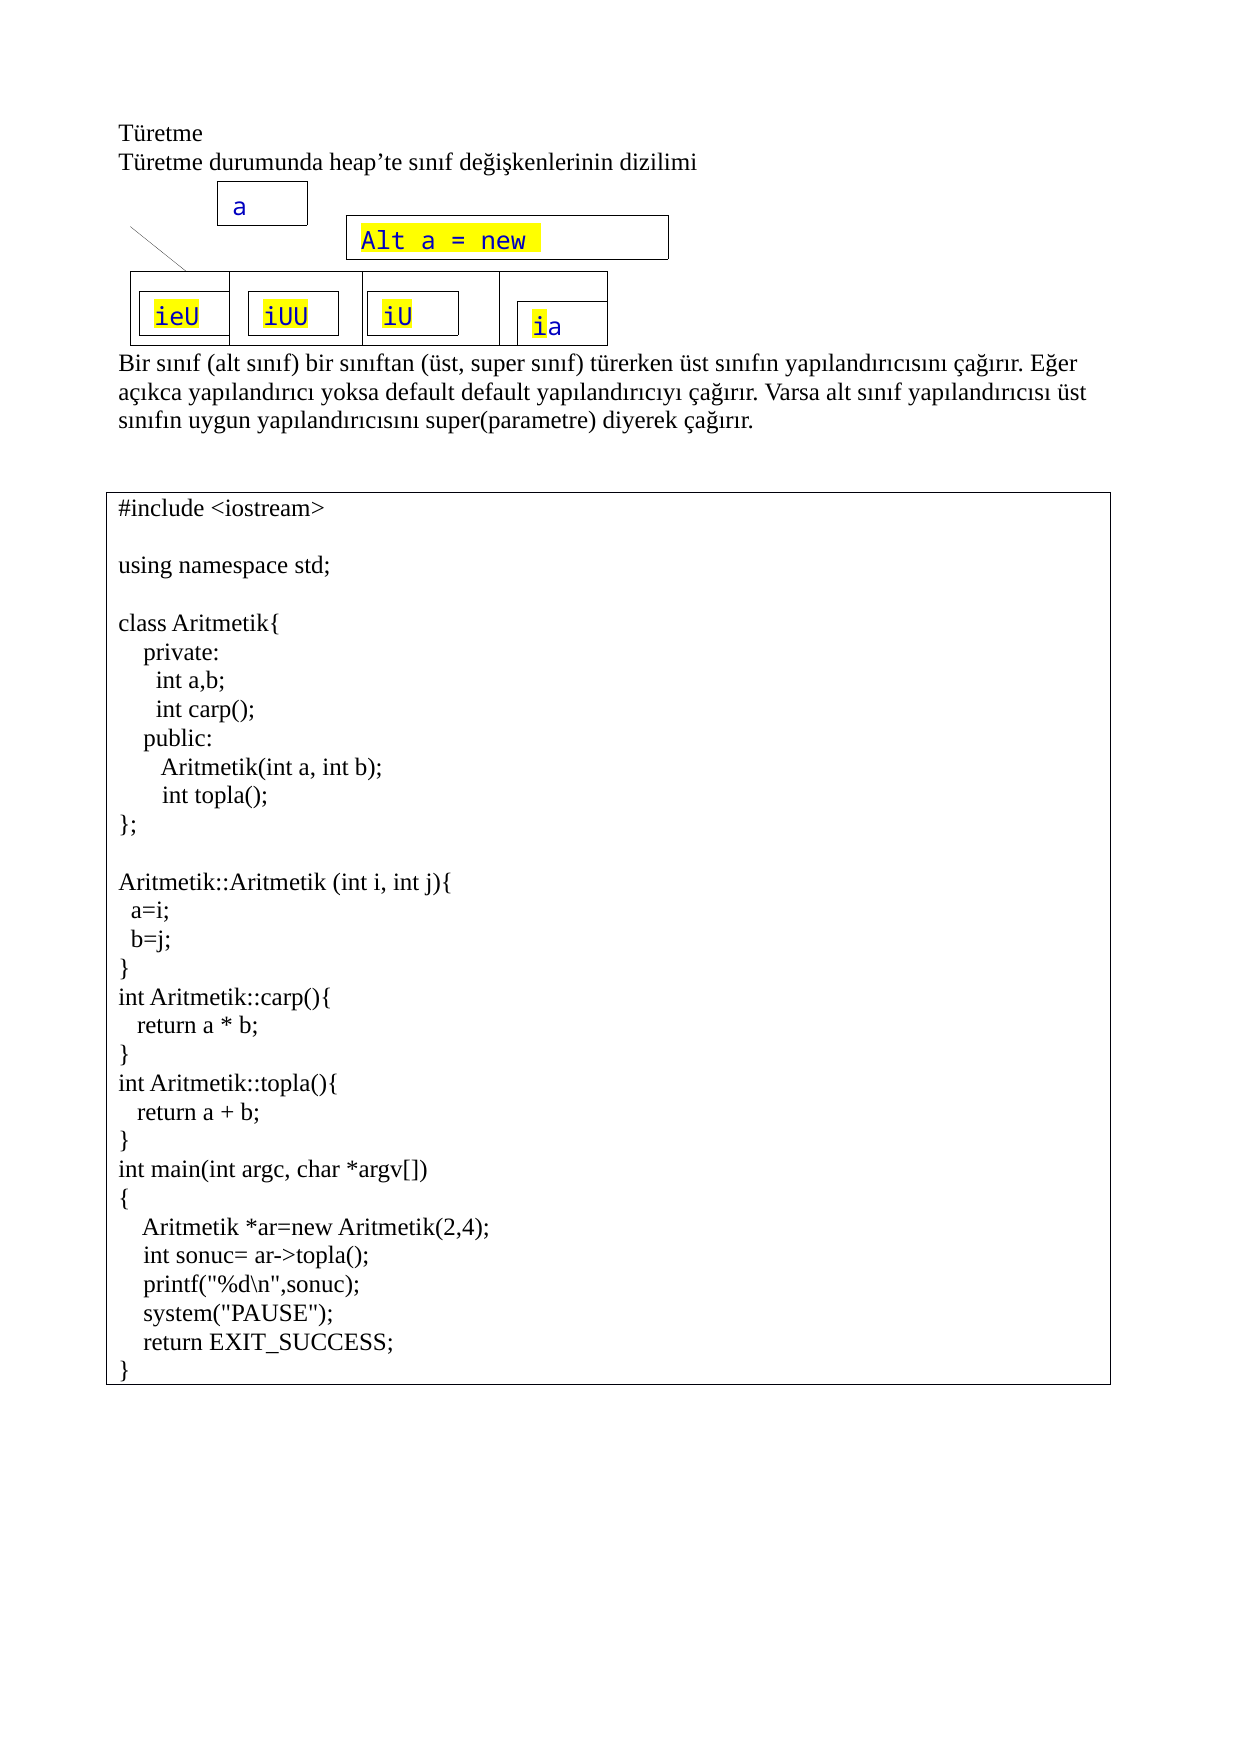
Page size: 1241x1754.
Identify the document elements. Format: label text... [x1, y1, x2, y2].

text ia [532, 309, 592, 338]
text ieU [154, 299, 214, 328]
text iUU [263, 299, 323, 328]
table_header #include <iostream> using namespace std; class Aritmetik{ private: int a,b; int carp(); public: Aritmetik(int a, int b); int topla(); }; Aritmetik::Aritmetik (int i, int j){ a=i; b=j; } int Aritmetik::carp(){ return a * b; } int Aritmetik::topla(){ return a + b; } int main(int argc, char *argv[]) { Aritmetik *ar=new Aritmetik(2,4); int sonuc= ar->topla(); printf("%d\n",sonuc); system("PAUSE"); return EXIT_SUCCESS; } [107, 493, 1110, 1384]
text a [232, 188, 292, 217]
text iU [382, 299, 443, 328]
text Bir sınıf (alt sınıf) bir sınıftan (üst, super sınıf) türerken üst sınıfın yapılandırıcısını çağırır. Eğer açıkca yapılandırıcı yoksa default default yapılandırıcıyı çağırır. Varsa alt sınıf yapılandırıcısı üst sınıfın uygun yapılandırıcısını super(parametre) diyerek çağırır. [118, 348, 1122, 434]
text Türetme [118, 118, 1122, 147]
text Alt a = new Alt(10); [361, 223, 653, 252]
text Türetme durumunda heap’te sınıf değişkenlerinin dizilimi [118, 147, 1122, 176]
